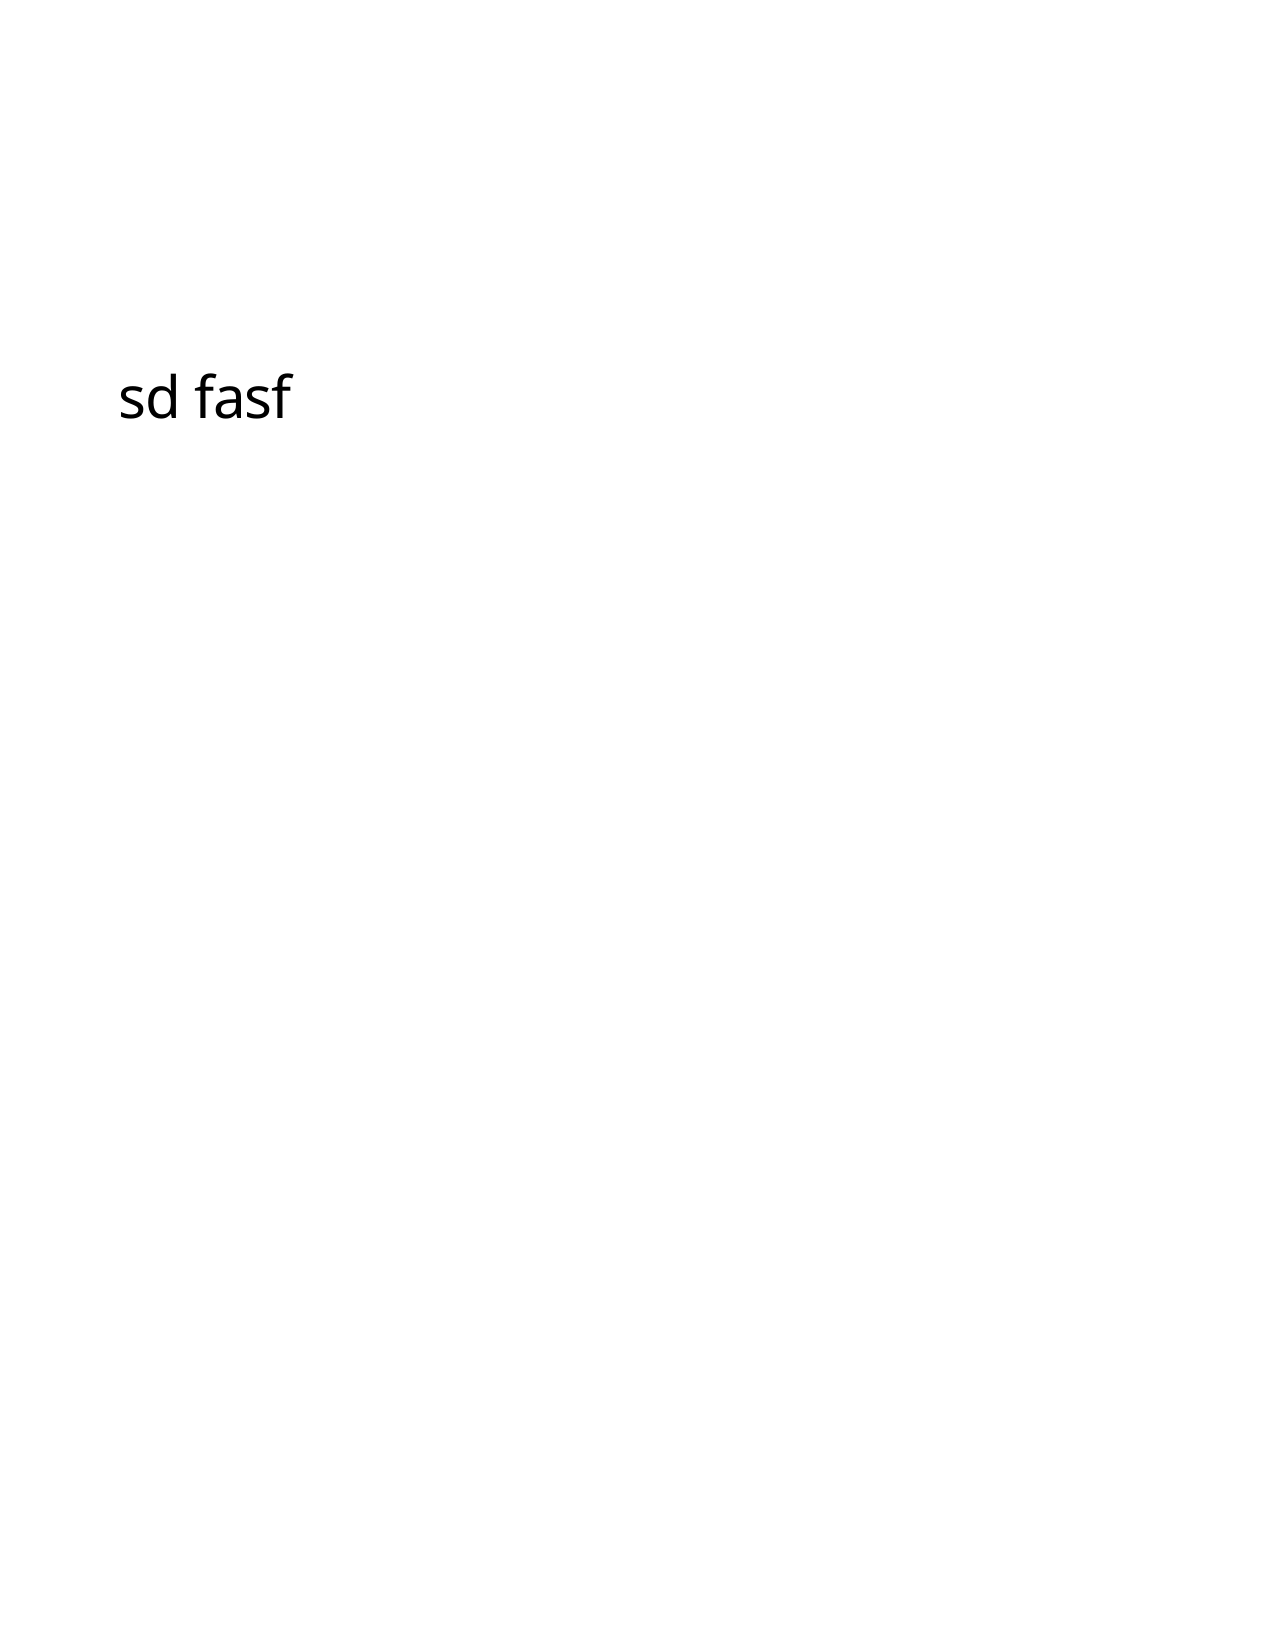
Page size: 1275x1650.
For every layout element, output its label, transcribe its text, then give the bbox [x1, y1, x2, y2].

table_cell [118, 118, 464, 198]
table_cell [464, 118, 811, 198]
title sd fasf [118, 357, 1157, 436]
table_cell [811, 118, 1157, 198]
